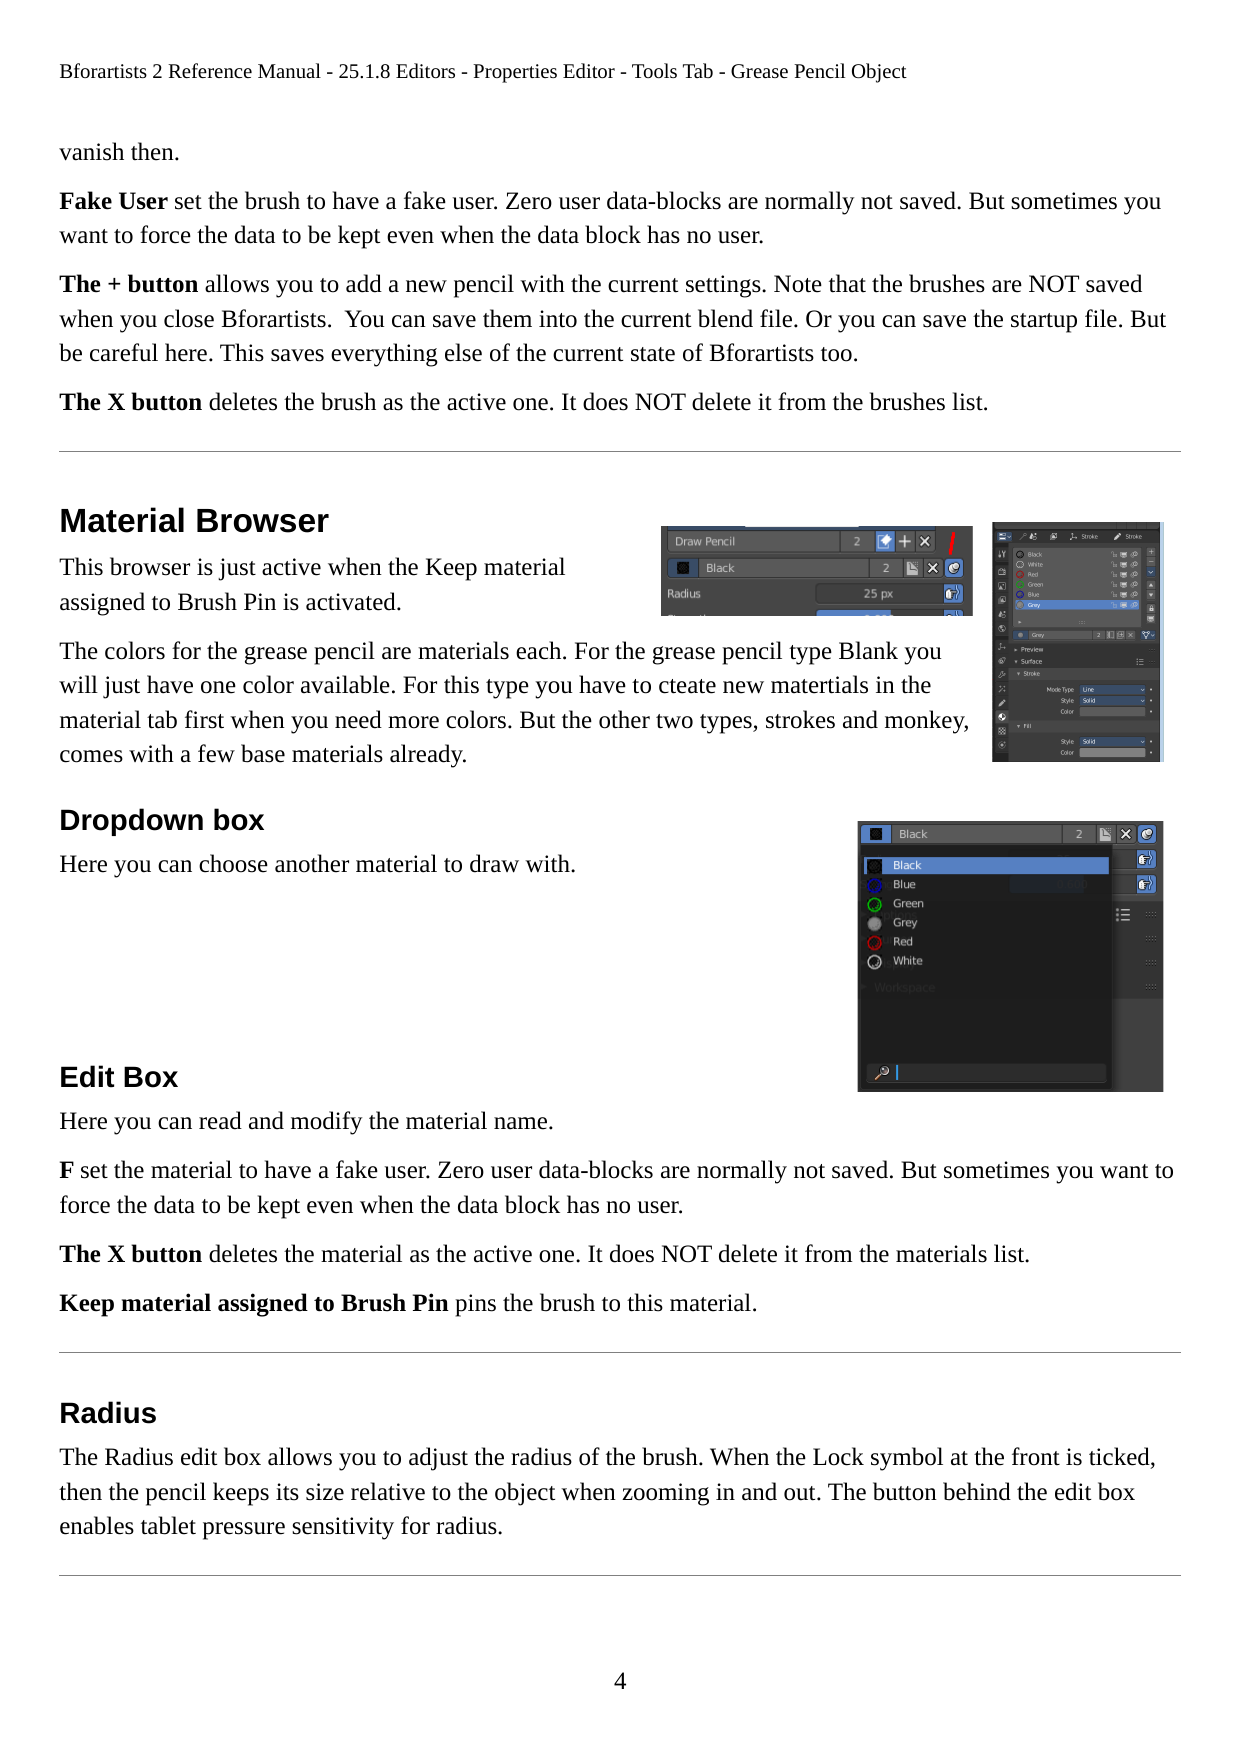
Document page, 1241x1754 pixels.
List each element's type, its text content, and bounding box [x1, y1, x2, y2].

text This browser is just active when the Keep material assigned to Brush Pin is activated. [59, 552, 661, 616]
text The X button deletes the brush as the active one. It does NOT delete it from the brushes list. [59, 387, 1181, 416]
text Here you can choose another material to draw with. [59, 849, 857, 878]
text The + button allows you to add a new pencil with the current settings. Note that the brushes are NOT saved when you close Bforartists. You can save them into the current blend file. Or you can save the startup file. But be careful here. This saves everything else of the current state of Bforartists too. [59, 269, 1181, 367]
picture [992, 522, 1164, 762]
text F set the material to have a fake user. Zero user data-blocks are normally not saved. But sometimes you want to force the data to be kept even when the data block has no user. [59, 1156, 1181, 1219]
subtitle Material Browser [59, 501, 1181, 540]
text Here you can read and modify the material name. [59, 1106, 1181, 1135]
picture [661, 526, 973, 616]
text The Radius edit box allows you to adjust the radius of the brush. When the Lock symbol at the front is ticked, then the pencil keeps its size relative to the object when zooming in and out. The button behind the edit box enables tablet pressure sensitivity for radius. [59, 1442, 1181, 1540]
subtitle Edit Box [59, 1060, 1181, 1094]
text Fake User set the brush to have a fake user. Zero user data-blocks are normally not saved. But sometimes you want to force the data to be kept even when the data block has no user. [59, 186, 1181, 249]
text vanish then. [59, 137, 1181, 165]
picture [857, 821, 1164, 1092]
subtitle Dropdown box [59, 803, 1181, 837]
text The colors for the grease pencil are materials each. For the grease pencil type Blank you will just have one color available. For this type you have to cteate new matertials in the material tab first when you need more colors. But the other two types, strokes and monkey, comes with a few base materials already. [59, 636, 1181, 768]
text Keep material assigned to Brush Pin pins the brush to this material. [59, 1288, 1181, 1317]
text The X button deletes the material as the active one. It does NOT delete it from the materials list. [59, 1239, 1181, 1268]
subtitle Radius [59, 1396, 1181, 1430]
